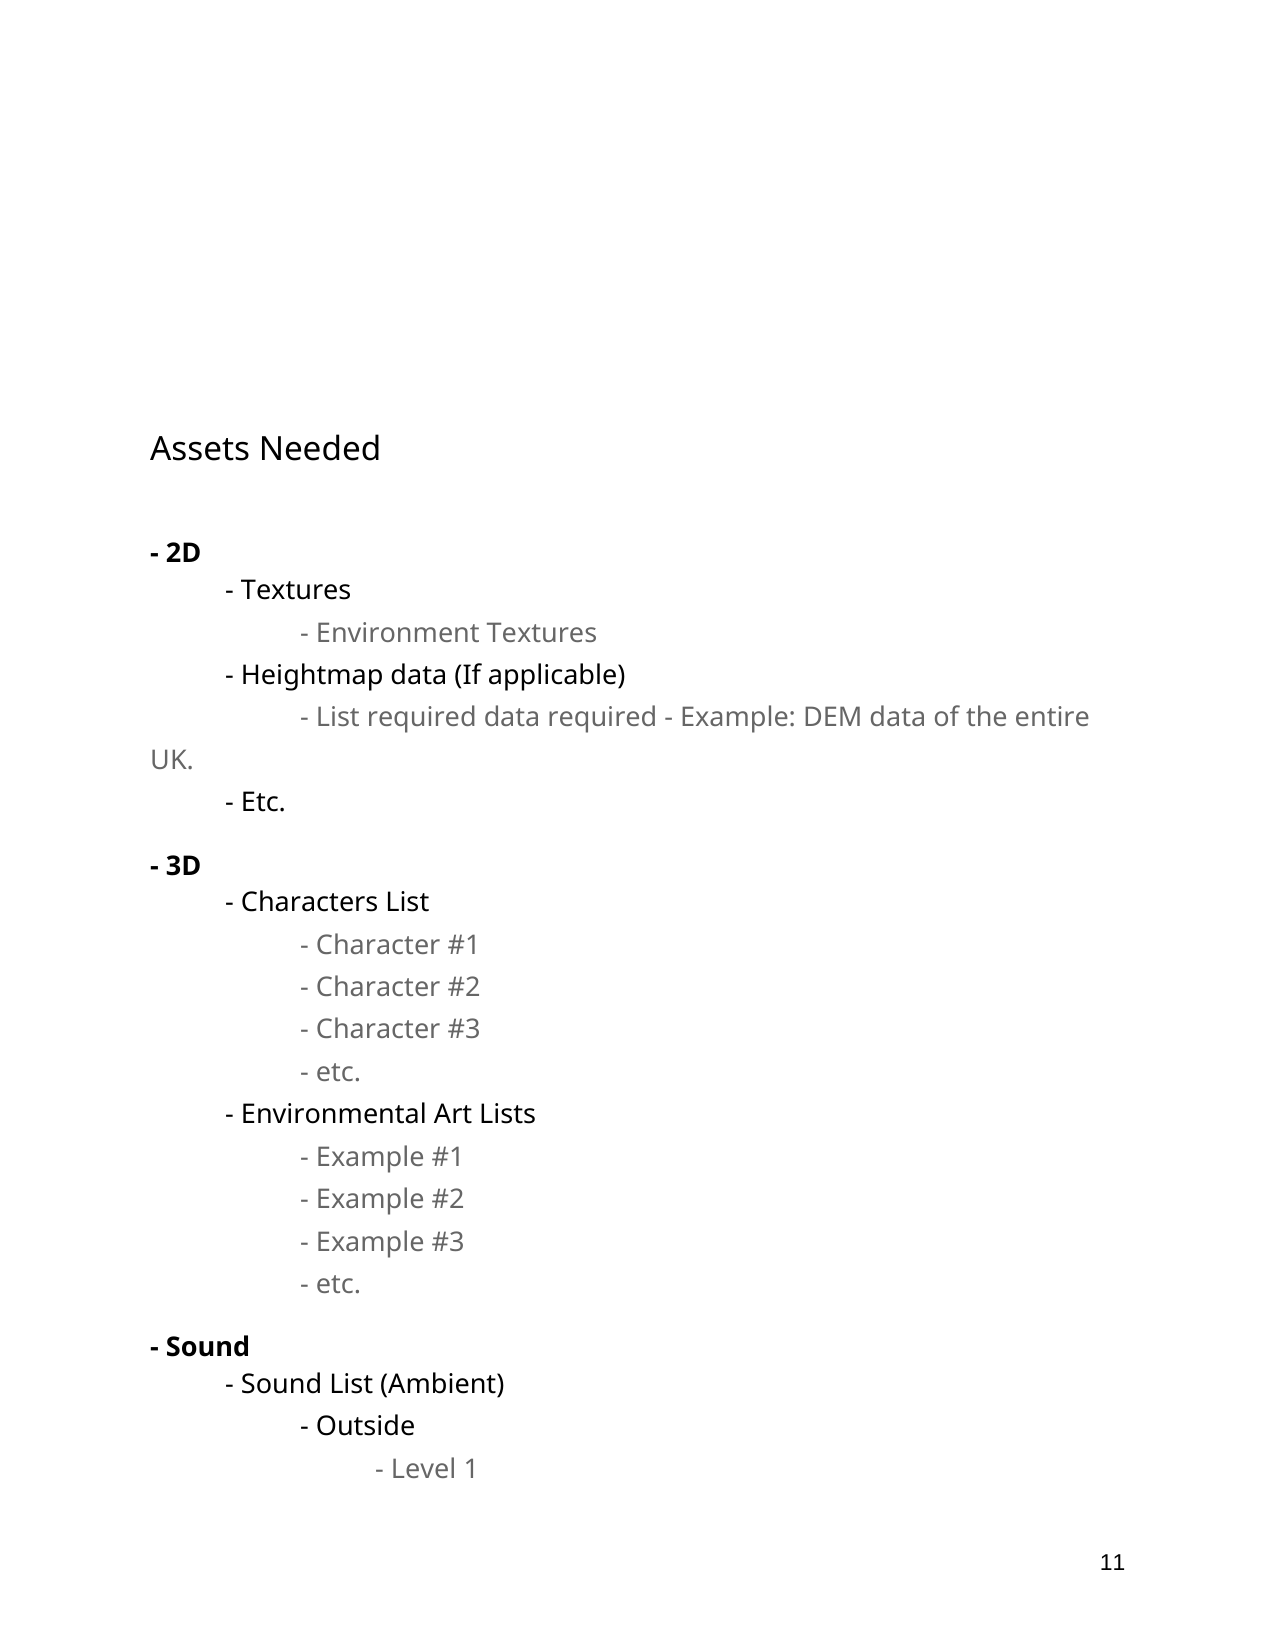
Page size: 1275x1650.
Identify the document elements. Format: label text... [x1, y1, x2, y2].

text - Character #1 [150, 925, 1125, 962]
text - Characters List [150, 883, 1125, 920]
text - Example #3 [150, 1222, 1125, 1259]
text - Heightmap data (If applicable) [150, 656, 1125, 692]
text - etc. [150, 1264, 1125, 1301]
text - Environment Textures [150, 613, 1125, 650]
subtitle - Sound [150, 1328, 1125, 1364]
text - Level 1 [150, 1449, 1125, 1486]
text - Etc. [150, 783, 1125, 819]
text - Sound List (Ambient) [150, 1364, 1125, 1401]
subtitle Assets Needed [150, 425, 1125, 471]
text - List required data required - Example: DEM data of the entire UK. [150, 698, 1125, 777]
text - Character #2 [150, 968, 1125, 1004]
text - Character #3 [150, 1010, 1125, 1047]
text - etc. [150, 1052, 1125, 1089]
text - Example #1 [150, 1137, 1125, 1174]
subtitle - 2D [150, 534, 1125, 571]
subtitle - 3D [150, 846, 1125, 883]
text - Example #2 [150, 1179, 1125, 1216]
text - Textures [150, 571, 1125, 608]
text - Environmental Art Lists [150, 1095, 1125, 1132]
text - Outside [150, 1407, 1125, 1444]
